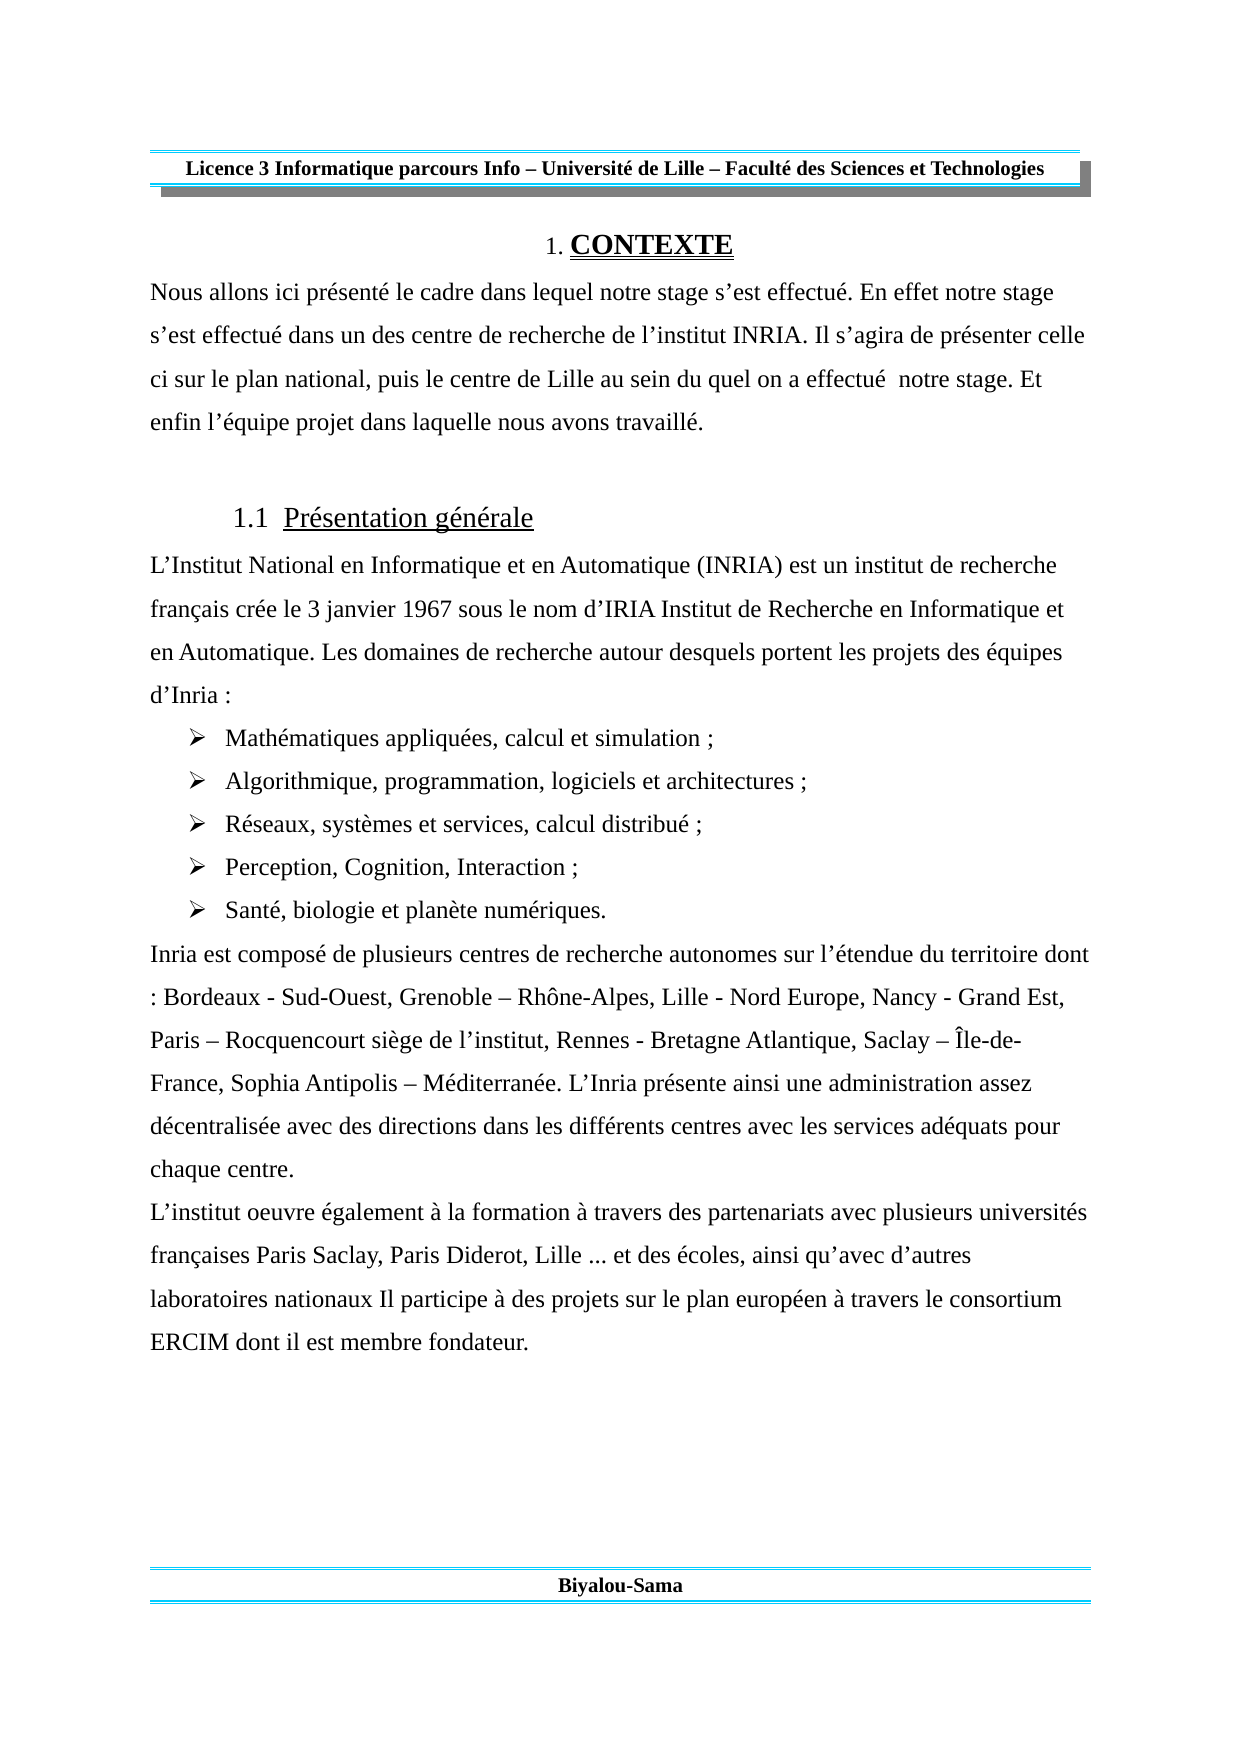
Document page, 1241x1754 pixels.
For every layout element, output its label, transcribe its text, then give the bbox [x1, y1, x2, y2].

list CONTEXTE [187, 227, 1091, 261]
text Inria est composé de plusieurs centres de recherche autonomes sur l’étendue du territoire dont : Bordeaux - Sud-Ouest, Grenoble – Rhône-Alpes, Lille - Nord Europe, Nancy - Grand Est, Paris – Rocquencourt siège de l’institut, Rennes - Bretagne Atlantique, Saclay – Île-de-France, Sophia Antipolis – Méditerranée. L’Inria présente ainsi une administration assez décentralisée avec des directions dans les différents centres avec les services adéquats pour chaque centre. [150, 939, 1091, 1183]
list Santé, biologie et planète numériques. [187, 896, 1091, 924]
text L’Institut National en Informatique et en Automatique (INRIA) est un institut de recherche français crée le 3 janvier 1967 sous le nom d’IRIA Institut de Recherche en Informatique et en Automatique. Les domaines de recherche autour desquels portent les projets des équipes d’Inria : [150, 551, 1091, 709]
list Mathématiques appliquées, calcul et simulation ; [187, 723, 1091, 752]
text Nous allons ici présenté le cadre dans lequel notre stage s’est effectué. En effet notre stage s’est effectué dans un des centre de recherche de l’institut INRIA. Il s’agira de présenter celle ci sur le plan national, puis le centre de Lille au sein du quel on a effectué notre stage. Et enfin l’équipe projet dans laquelle nous avons travaillé. [150, 277, 1091, 436]
list Algorithmique, programmation, logiciels et architectures ; [187, 766, 1091, 795]
list Réseaux, systèmes et services, calcul distribué ; [187, 809, 1091, 838]
text L’institut oeuvre également à la formation à travers des partenariats avec plusieurs universités françaises Paris Saclay, Paris Diderot, Lille ... et des écoles, ainsi qu’avec d’autres laboratoires nationaux Il participe à des projets sur le plan européen à travers le consortium ERCIM dont il est membre fondateur. [150, 1197, 1091, 1356]
list Présentation générale [225, 500, 1091, 534]
list Perception, Cognition, Interaction ; [187, 852, 1091, 881]
